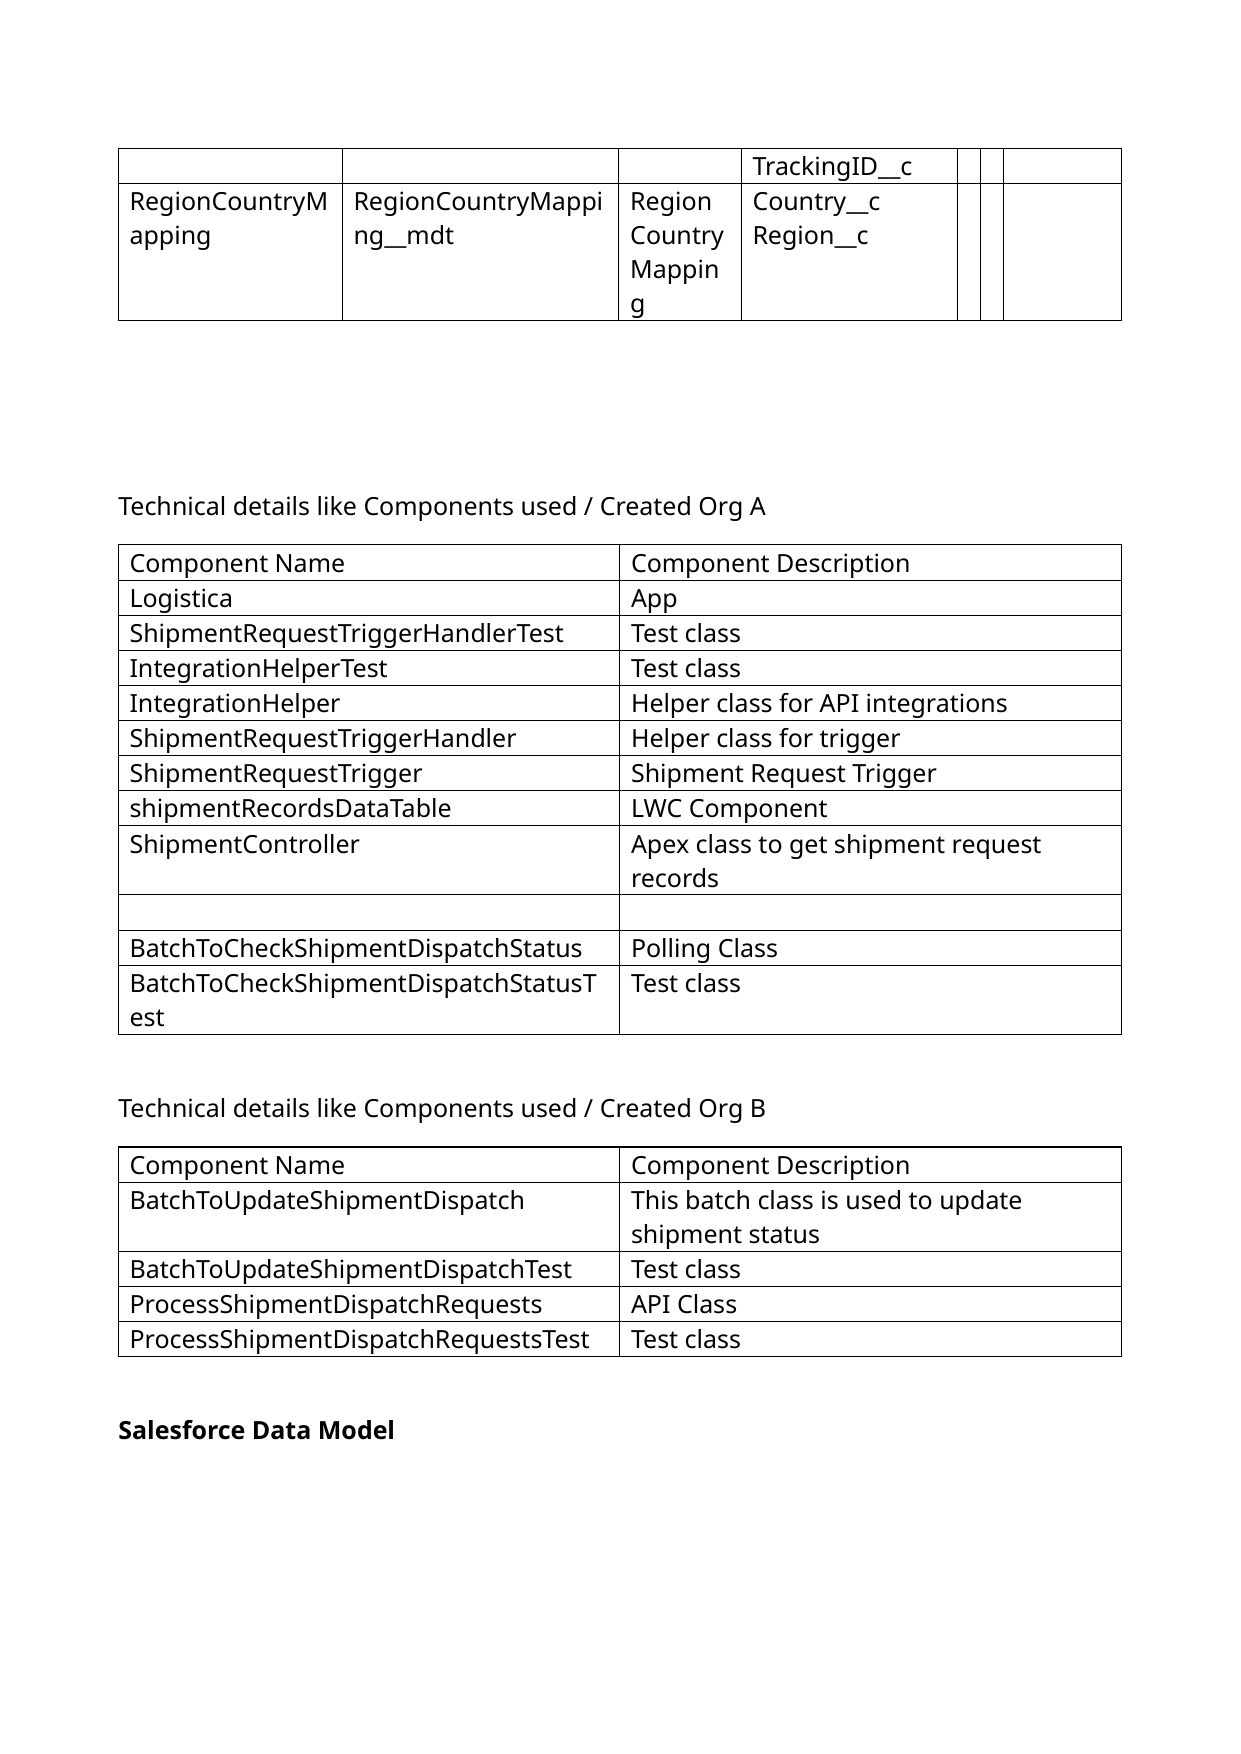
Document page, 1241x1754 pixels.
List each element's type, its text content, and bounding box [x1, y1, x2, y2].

table_cell [619, 149, 741, 183]
table_cell BatchToCheckShipmentDispatchStatus [119, 931, 619, 964]
table_cell ShipmentRequestTriggerHandlerTest [119, 616, 619, 650]
table_cell Region Country Mapping [619, 184, 741, 320]
table_cell IntegrationHelperTest [119, 651, 619, 685]
table_cell Test class [620, 1252, 1121, 1286]
table_cell ShipmentRequestTrigger [119, 756, 619, 790]
table_cell Polling Class [620, 931, 1121, 964]
table_cell RegionCountryMapping [119, 184, 342, 320]
table_cell TrackingID__c [742, 149, 957, 183]
table_cell BatchToCheckShipmentDispatchStatusTest [119, 966, 619, 1034]
table_cell IntegrationHelper [119, 686, 619, 720]
table_cell Helper class for trigger [620, 721, 1121, 755]
table_cell Test class [620, 966, 1121, 1034]
table_cell BatchToUpdateShipmentDispatchTest [119, 1252, 619, 1286]
table_cell shipmentRecordsDataTable [119, 791, 619, 825]
table_cell LWC Component [620, 791, 1121, 825]
table_cell [958, 149, 980, 183]
table_cell ProcessShipmentDispatchRequestsTest [119, 1322, 619, 1356]
text Salesforce Data Model [118, 1413, 1122, 1447]
table_cell [981, 184, 1003, 320]
table_cell App [620, 581, 1121, 614]
table_header Component Description [620, 1148, 1121, 1182]
table_header Component Name [119, 1148, 619, 1182]
table_cell [620, 895, 1121, 929]
text Technical details like Components used / Created Org B [118, 1091, 1122, 1125]
table_cell [119, 149, 342, 183]
table_cell [1004, 184, 1121, 320]
table_cell Logistica [119, 581, 619, 614]
table_cell Test class [620, 651, 1121, 685]
table_cell Test class [620, 1322, 1121, 1356]
table_cell [1004, 149, 1121, 183]
table_cell Country__c Region__c [742, 184, 957, 320]
table_cell API Class [620, 1287, 1121, 1321]
table_cell ShipmentController [119, 826, 619, 894]
table_cell [119, 895, 619, 929]
table_cell Helper class for API integrations [620, 686, 1121, 720]
table_cell BatchToUpdateShipmentDispatch [119, 1183, 619, 1251]
table_cell [958, 184, 980, 320]
table_cell Shipment Request Trigger [620, 756, 1121, 790]
table_cell Test class [620, 616, 1121, 650]
table_cell [343, 149, 618, 183]
table_cell ShipmentRequestTriggerHandler [119, 721, 619, 755]
table_cell This batch class is used to update shipment status [620, 1183, 1121, 1251]
text Technical details like Components used / Created Org A [118, 488, 1122, 523]
table_cell RegionCountryMapping__mdt [343, 184, 618, 320]
table_cell Apex class to get shipment request records [620, 826, 1121, 894]
table_cell [981, 149, 1003, 183]
table_header Component Name [119, 545, 619, 579]
table_cell ProcessShipmentDispatchRequests [119, 1287, 619, 1321]
table_header Component Description [620, 545, 1121, 579]
